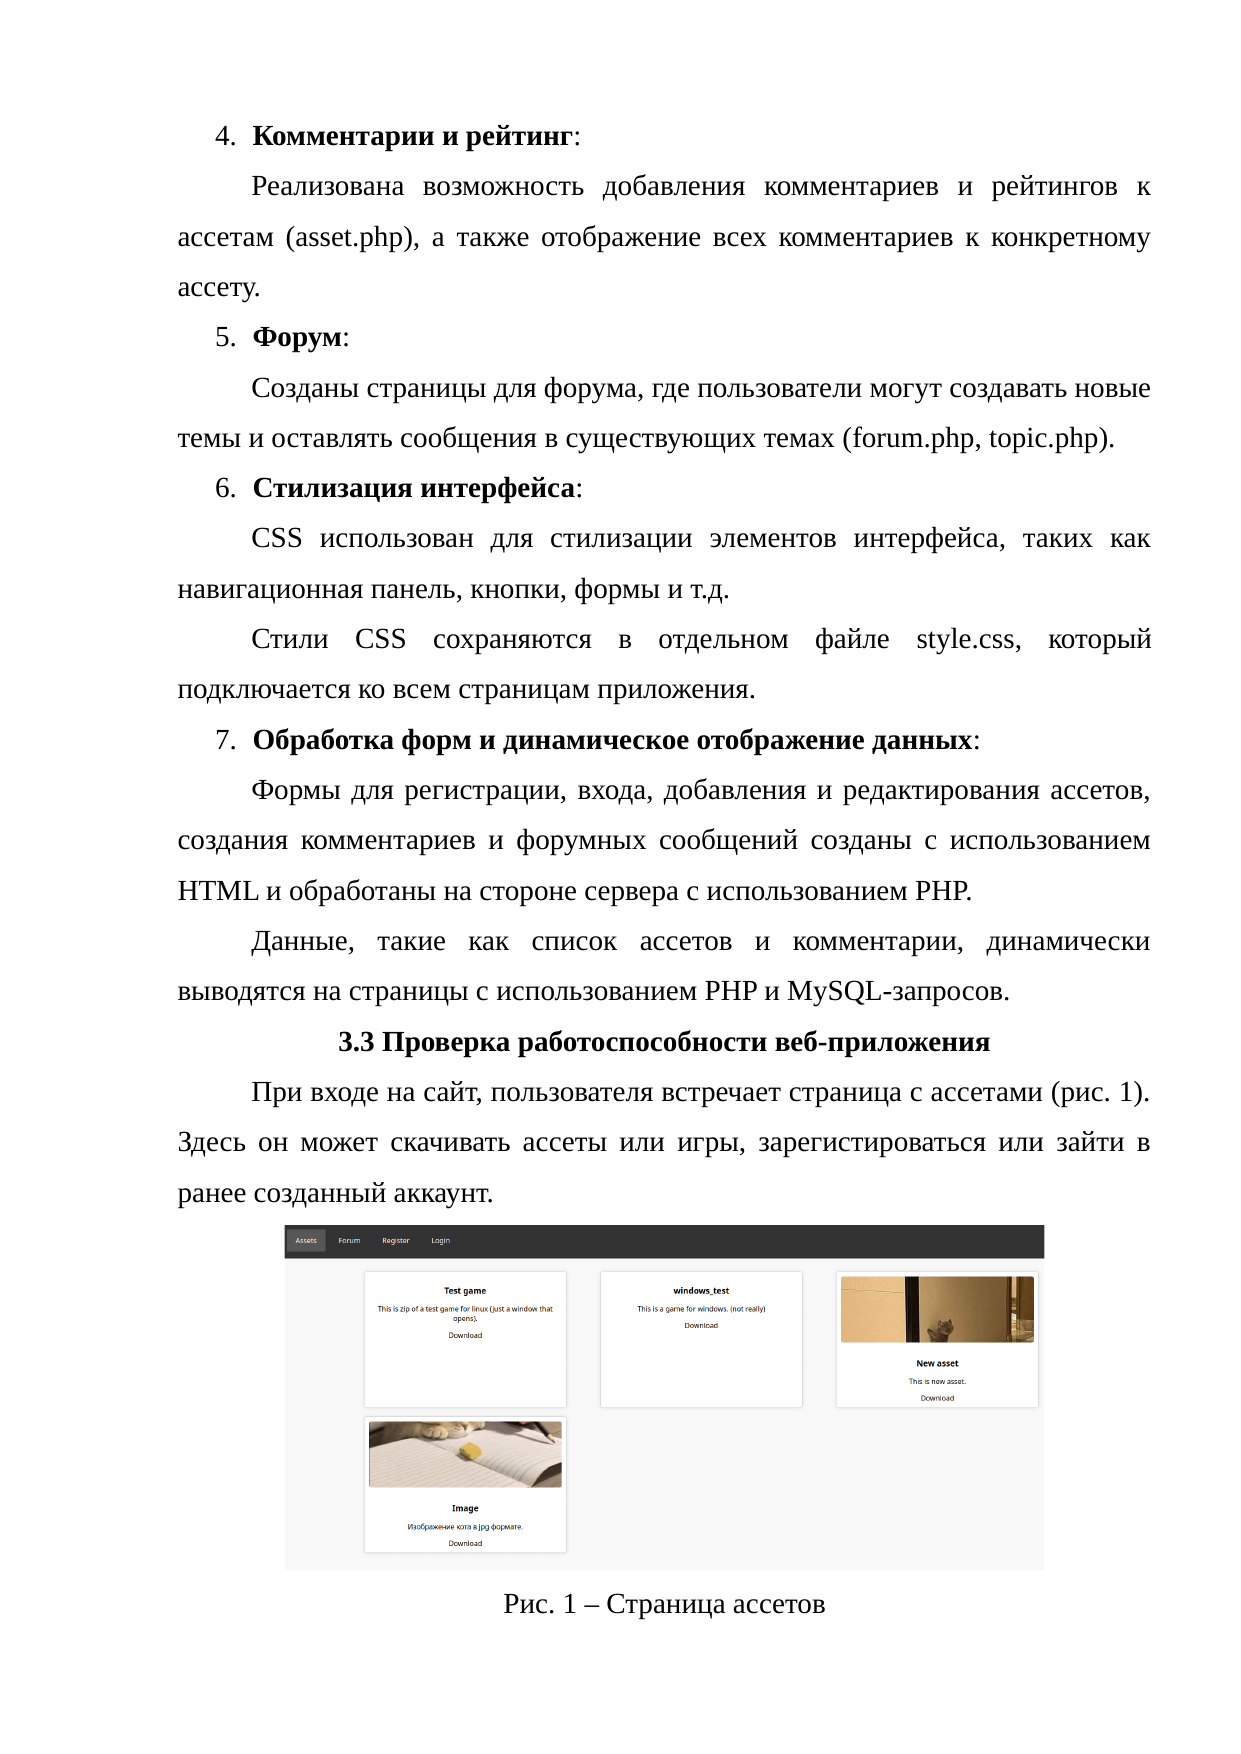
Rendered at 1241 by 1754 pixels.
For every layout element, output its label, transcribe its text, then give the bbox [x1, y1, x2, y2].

text CSS использован для стилизации элементов интерфейса, таких как навигационная панель, кнопки, формы и т.д. [177, 521, 1152, 604]
picture [284, 1225, 1045, 1570]
text Данные, такие как список ассетов и комментарии, динамически выводятся на страницы с использованием PHP и MySQL-запросов. [177, 923, 1152, 1007]
text Рис. 1 – Страница ассетов [177, 1586, 1152, 1620]
list Форум: [215, 319, 1152, 353]
text Формы для регистрации, входа, добавления и редактирования ассетов, создания комментариев и форумных сообщений созданы с использованием HTML и обработаны на стороне сервера с использованием PHP. [177, 772, 1152, 906]
text Стили CSS сохраняются в отдельном файле style.css, который подключается ко всем страницам приложения. [177, 621, 1152, 705]
text Созданы страницы для форума, где пользователи могут создавать новые темы и оставлять сообщения в существующих темах (forum.php, topic.php). [177, 370, 1152, 453]
subtitle 3.3 Проверка работоспособности веб-приложения [177, 1024, 1152, 1057]
list Комментарии и рейтинг: [215, 118, 1152, 152]
list Обработка форм и динамическое отображение данных: [215, 722, 1152, 755]
text Реализована возможность добавления комментариев и рейтингов к ассетам (asset.php), а также отображение всех комментариев к конкретному ассету. [177, 168, 1152, 303]
list Стилизация интерфейса: [215, 470, 1152, 504]
text При входе на сайт, пользователя встречает страница с ассетами (рис. 1). Здесь он может скачивать ассеты или игры, зарегистироваться или зайти в ранее созданный аккаунт. [177, 1074, 1152, 1208]
